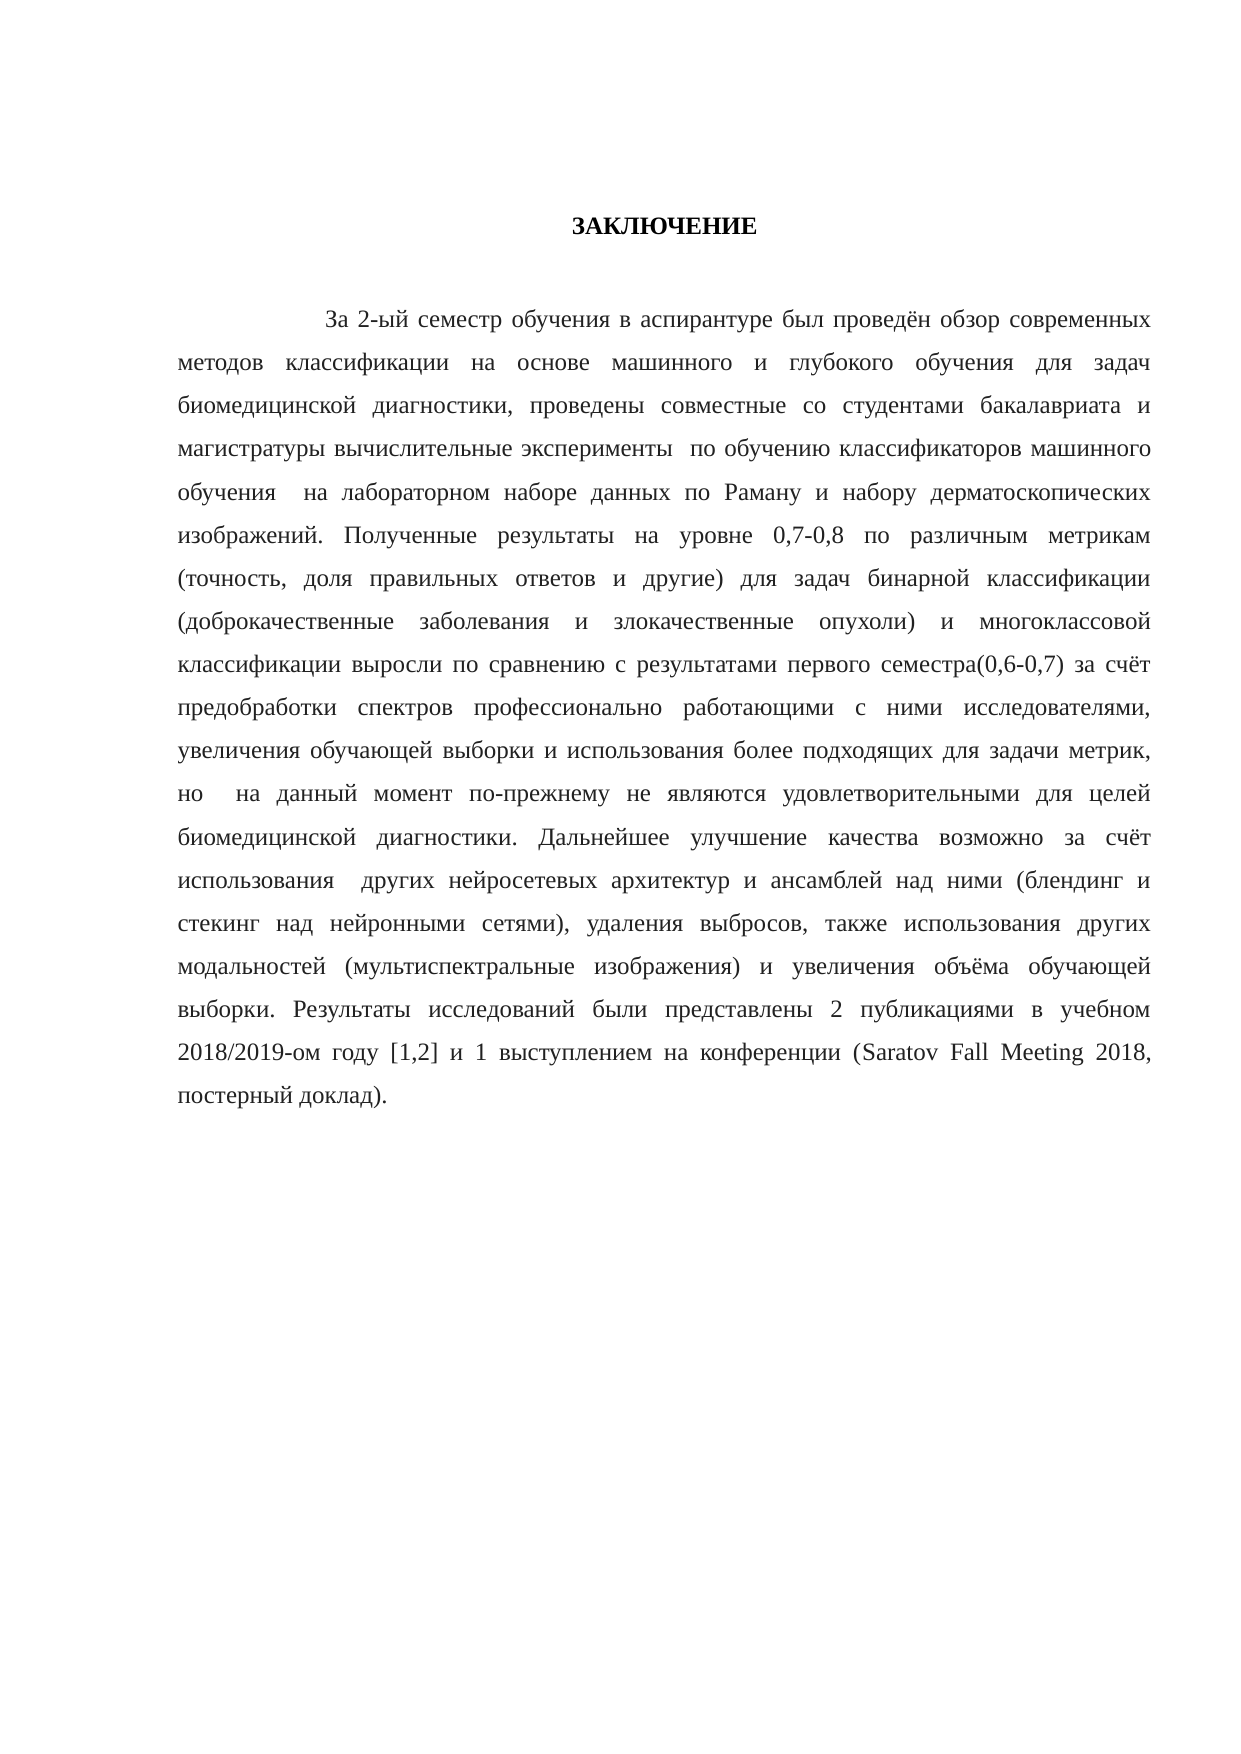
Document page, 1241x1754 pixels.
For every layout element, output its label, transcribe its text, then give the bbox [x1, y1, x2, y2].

text За 2-ый семестр обучения в аспирантуре был проведён обзор современных методов классификации на основе машинного и глубокого обучения для задач биомедицинской диагностики, проведены совместные со студентами бакалавриата и магистратуры вычислительные эксперименты по обучению классификаторов машинного обучения на лабораторном наборе данных по Раману и набору дерматоскопических изображений. Полученные результаты на уровне 0,7-0,8 по различным метрикам (точность, доля правильных ответов и другие) для задач бинарной классификации (доброкачественные заболевания и злокачественные опухоли) и многоклассовой классификации выросли по сравнению с результатами первого семестра(0,6-0,7) за счёт предобработки спектров профессионально работающими с ними исследователями, увеличения обучающей выборки и использования более подходящих для задачи метрик, но на данный момент по-прежнему не являются удовлетворительными для целей биомедицинской диагностики. Дальнейшее улучшение качества возможно за счёт использования других нейросетевых архитектур и ансамблей над ними (блендинг и стекинг над нейронными сетями), удаления выбросов, также использования других модальностей (мультиспектральные изображения) и увеличения объёма обучающей выборки. Результаты исследований были представлены 2 публикациями в учебном 2018/2019-ом году [1,2] и 1 выступлением на конференции (Saratov Fall Meeting 2018, постерный доклад). [177, 304, 1152, 1109]
text ЗАКЛЮЧЕНИЕ [177, 211, 1152, 240]
